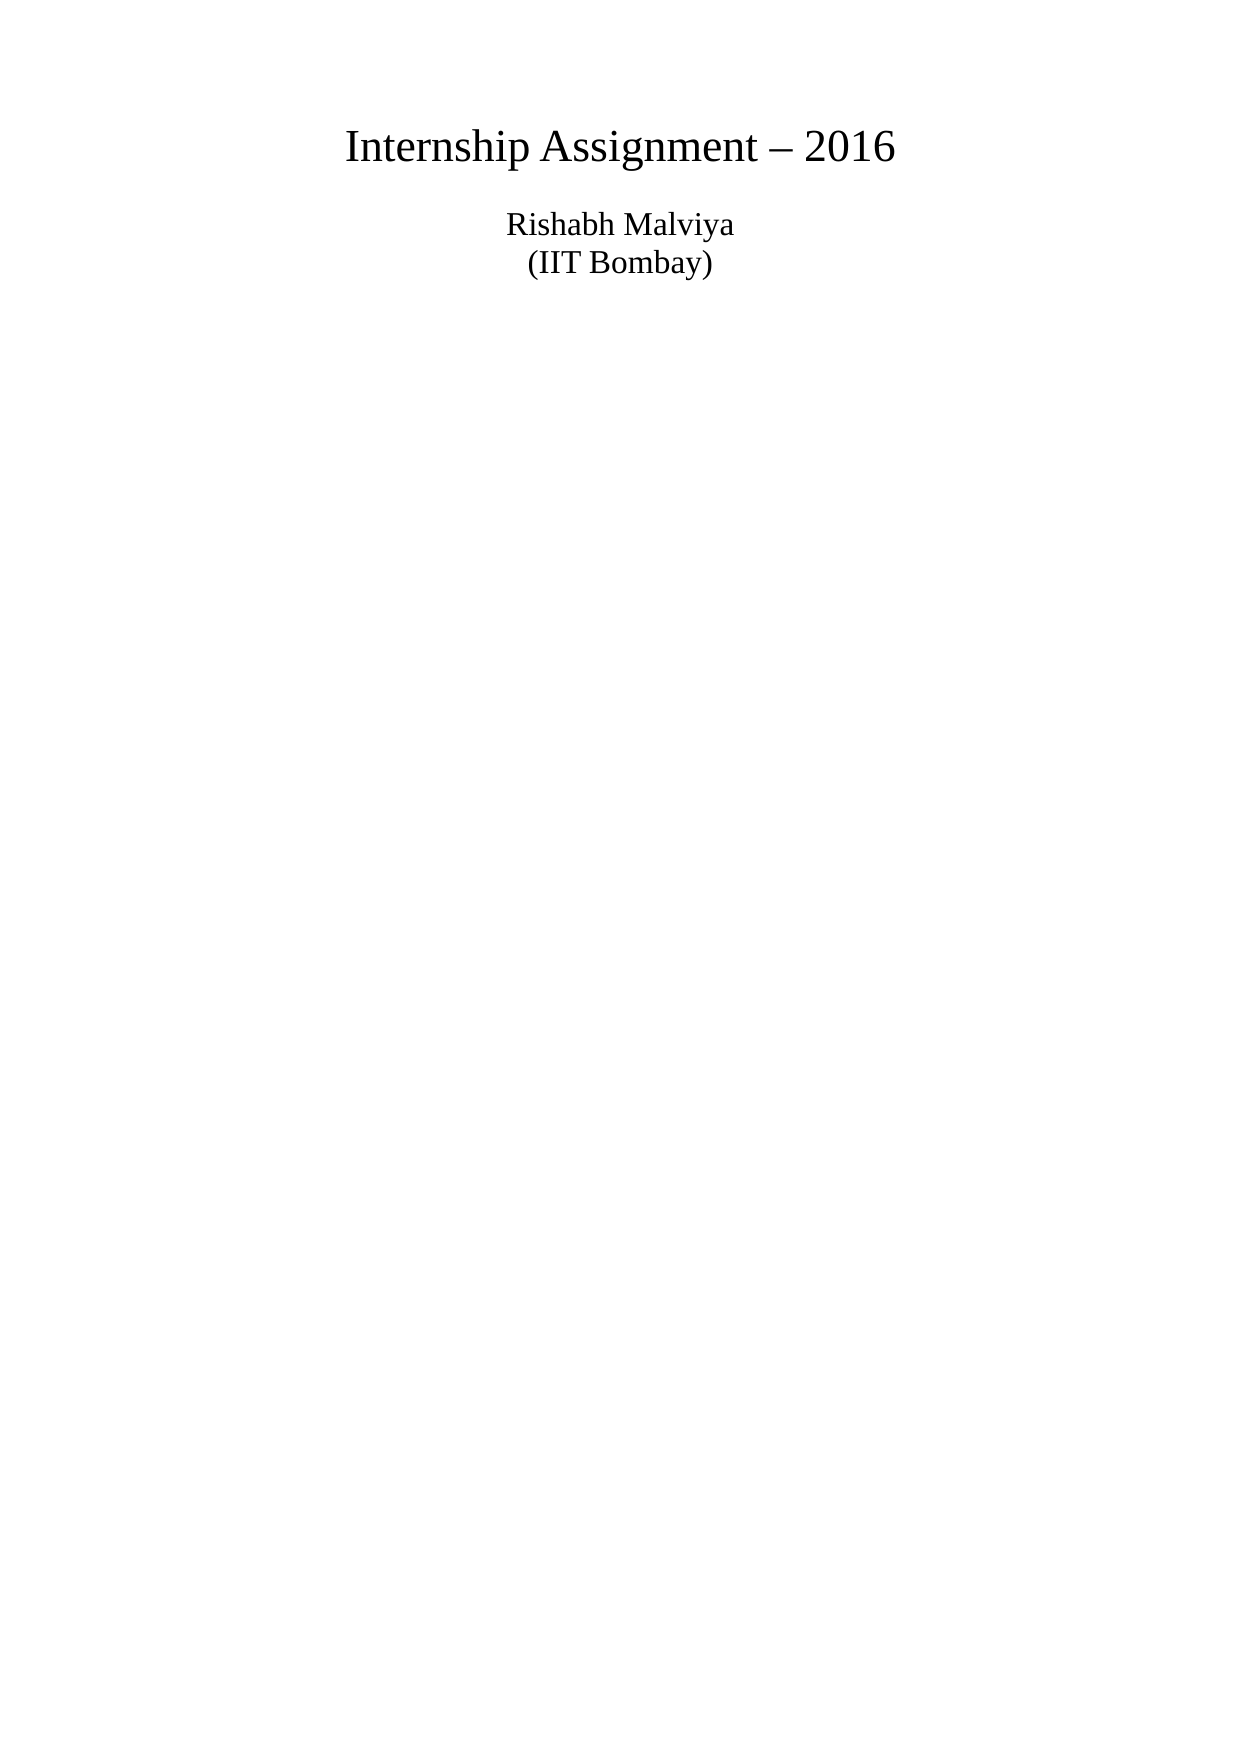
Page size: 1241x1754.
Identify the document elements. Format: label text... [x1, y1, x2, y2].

text Internship Assignment – 2016 [118, 118, 1122, 171]
text Rishabh Malviya [118, 204, 1122, 243]
text (IIT Bombay) [118, 243, 1122, 281]
